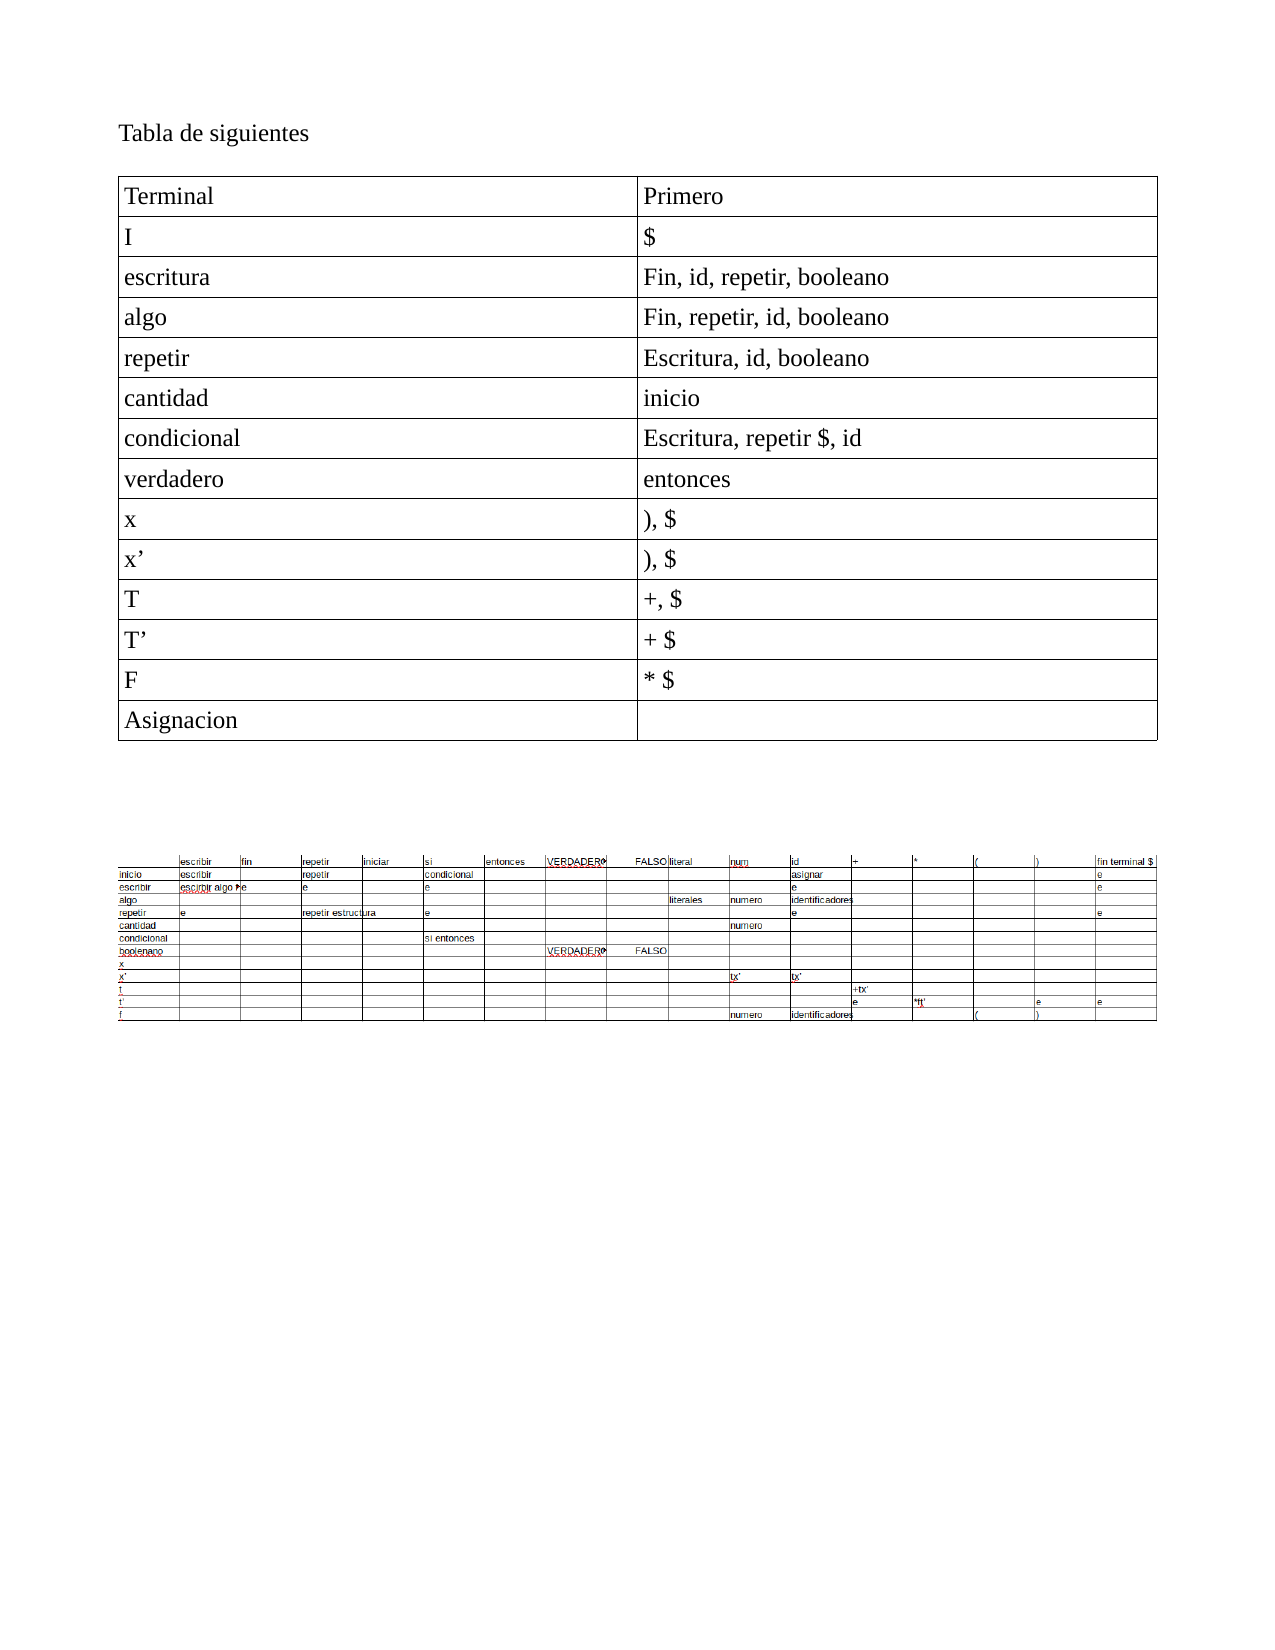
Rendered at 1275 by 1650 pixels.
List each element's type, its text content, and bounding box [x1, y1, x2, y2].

table_cell Fin, id, repetir, booleano [638, 257, 1157, 297]
table_cell + $ [638, 620, 1157, 659]
table_cell escritura [119, 257, 637, 297]
table_cell x’ [119, 540, 637, 579]
table_cell * $ [638, 660, 1157, 700]
table_cell ), $ [638, 540, 1157, 579]
table_cell +, $ [638, 580, 1157, 619]
table_cell F [119, 660, 637, 700]
table_cell entonces [638, 459, 1157, 498]
table_cell Escritura, id, booleano [638, 338, 1157, 377]
table_header Terminal [119, 177, 637, 216]
table_cell cantidad [119, 378, 637, 417]
table_cell algo [119, 298, 637, 337]
picture [118, 855, 1157, 1022]
table_cell Escritura, repetir $, id [638, 419, 1157, 458]
table_cell x [119, 499, 637, 538]
table_cell I [119, 217, 637, 256]
text Tabla de siguientes [118, 118, 1157, 147]
table_cell verdadero [119, 459, 637, 498]
table_cell T [119, 580, 637, 619]
table_cell ), $ [638, 499, 1157, 538]
table_cell condicional [119, 419, 637, 458]
table_cell T’ [119, 620, 637, 659]
table_header Primero [638, 177, 1157, 216]
table_cell repetir [119, 338, 637, 377]
table_cell inicio [638, 378, 1157, 417]
table_cell $ [638, 217, 1157, 256]
table_cell Asignacion [119, 701, 637, 740]
table_cell Fin, repetir, id, booleano [638, 298, 1157, 337]
table_cell [638, 701, 1157, 740]
